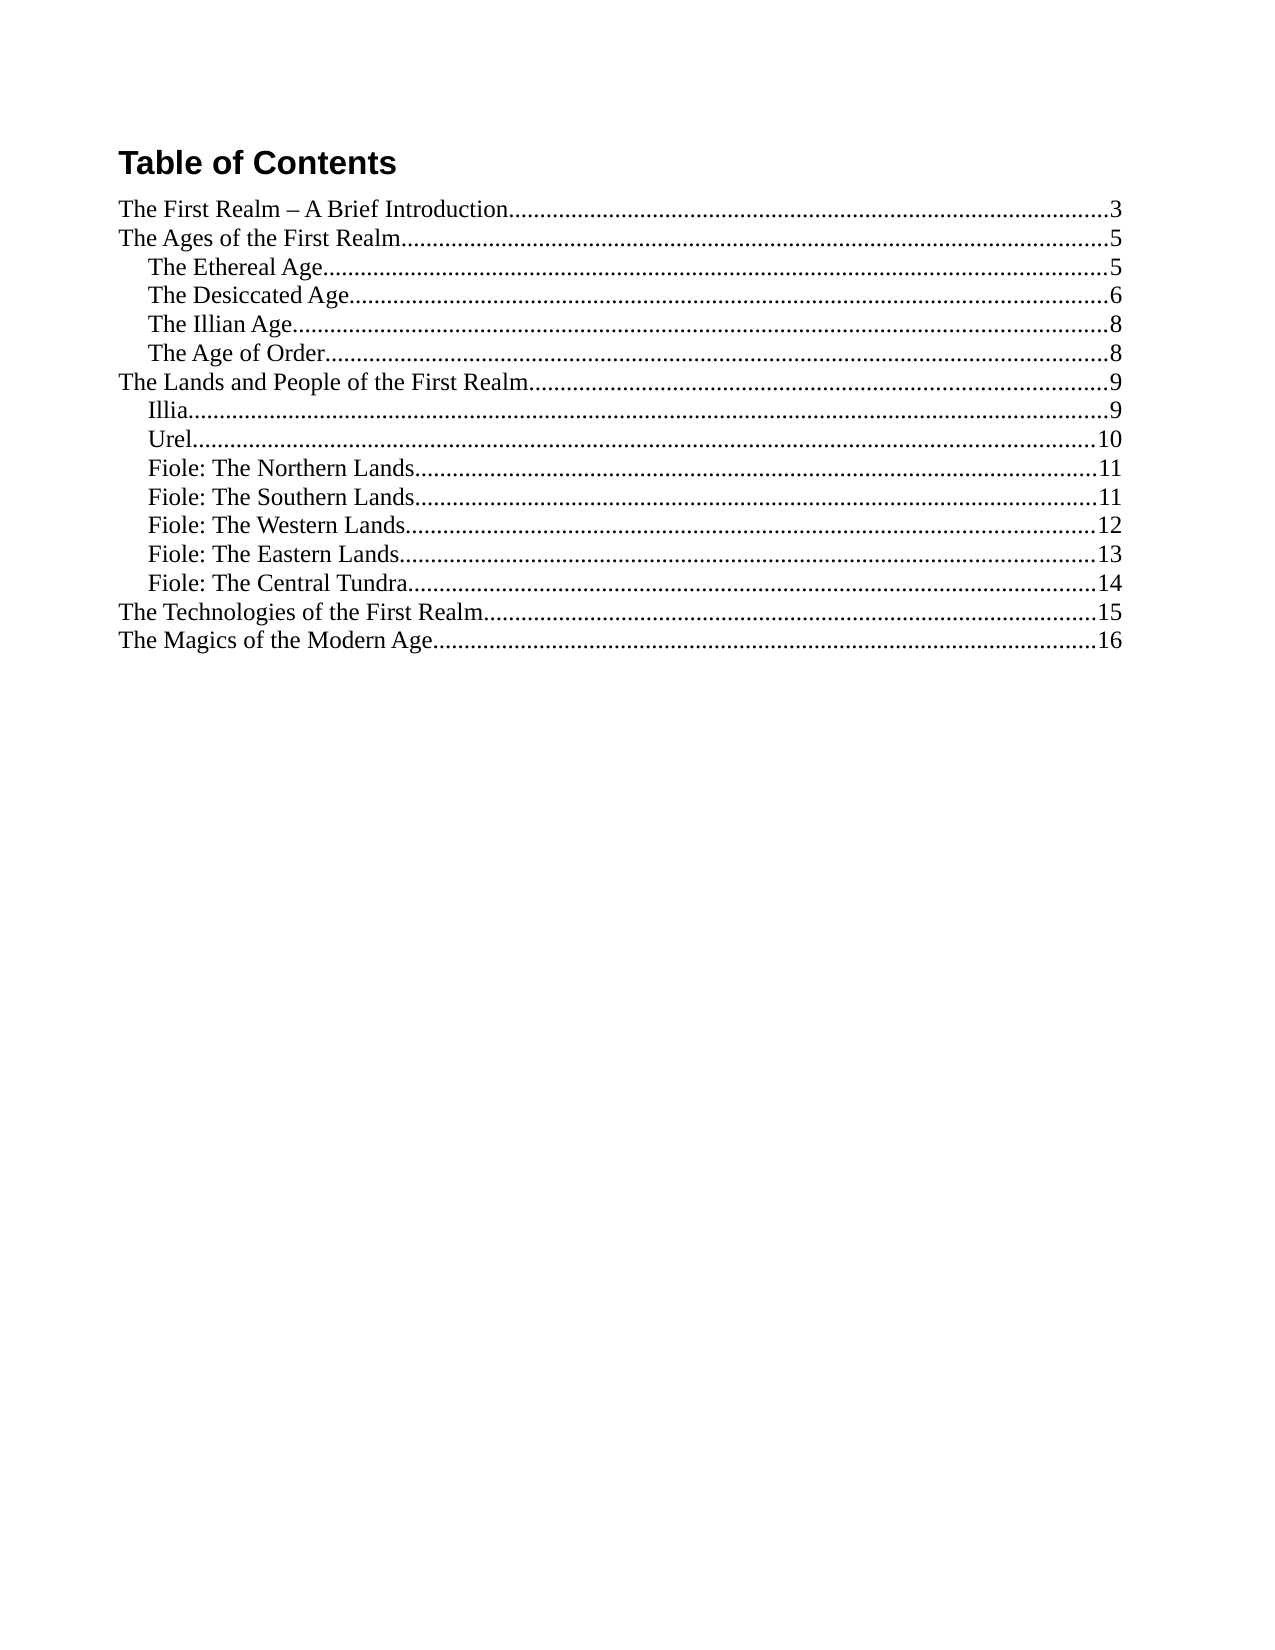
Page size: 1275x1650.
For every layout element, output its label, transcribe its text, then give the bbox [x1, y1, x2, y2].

text Fiole: The Northern Lands 11 [148, 453, 1157, 482]
text The Ethereal Age 5 [148, 252, 1157, 280]
text Urel 10 [148, 424, 1157, 453]
text Fiole: The Southern Lands 11 [148, 482, 1157, 510]
text The Magics of the Modern Age 16 [118, 625, 1157, 654]
text Illia 9 [148, 395, 1157, 424]
text The Ages of the First Realm 5 [118, 223, 1157, 252]
text The Desiccated Age 6 [148, 280, 1157, 309]
text Fiole: The Eastern Lands 13 [148, 539, 1157, 568]
text The First Realm – A Brief Introduction 3 [118, 194, 1157, 223]
text The Technologies of the First Realm 15 [118, 597, 1157, 625]
subtitle Table of Contents [118, 143, 1157, 182]
text The Illian Age 8 [148, 309, 1157, 338]
text The Lands and People of the First Realm 9 [118, 367, 1157, 395]
text Fiole: The Western Lands 12 [148, 510, 1157, 539]
text The Age of Order 8 [148, 338, 1157, 367]
text Fiole: The Central Tundra 14 [148, 568, 1157, 597]
